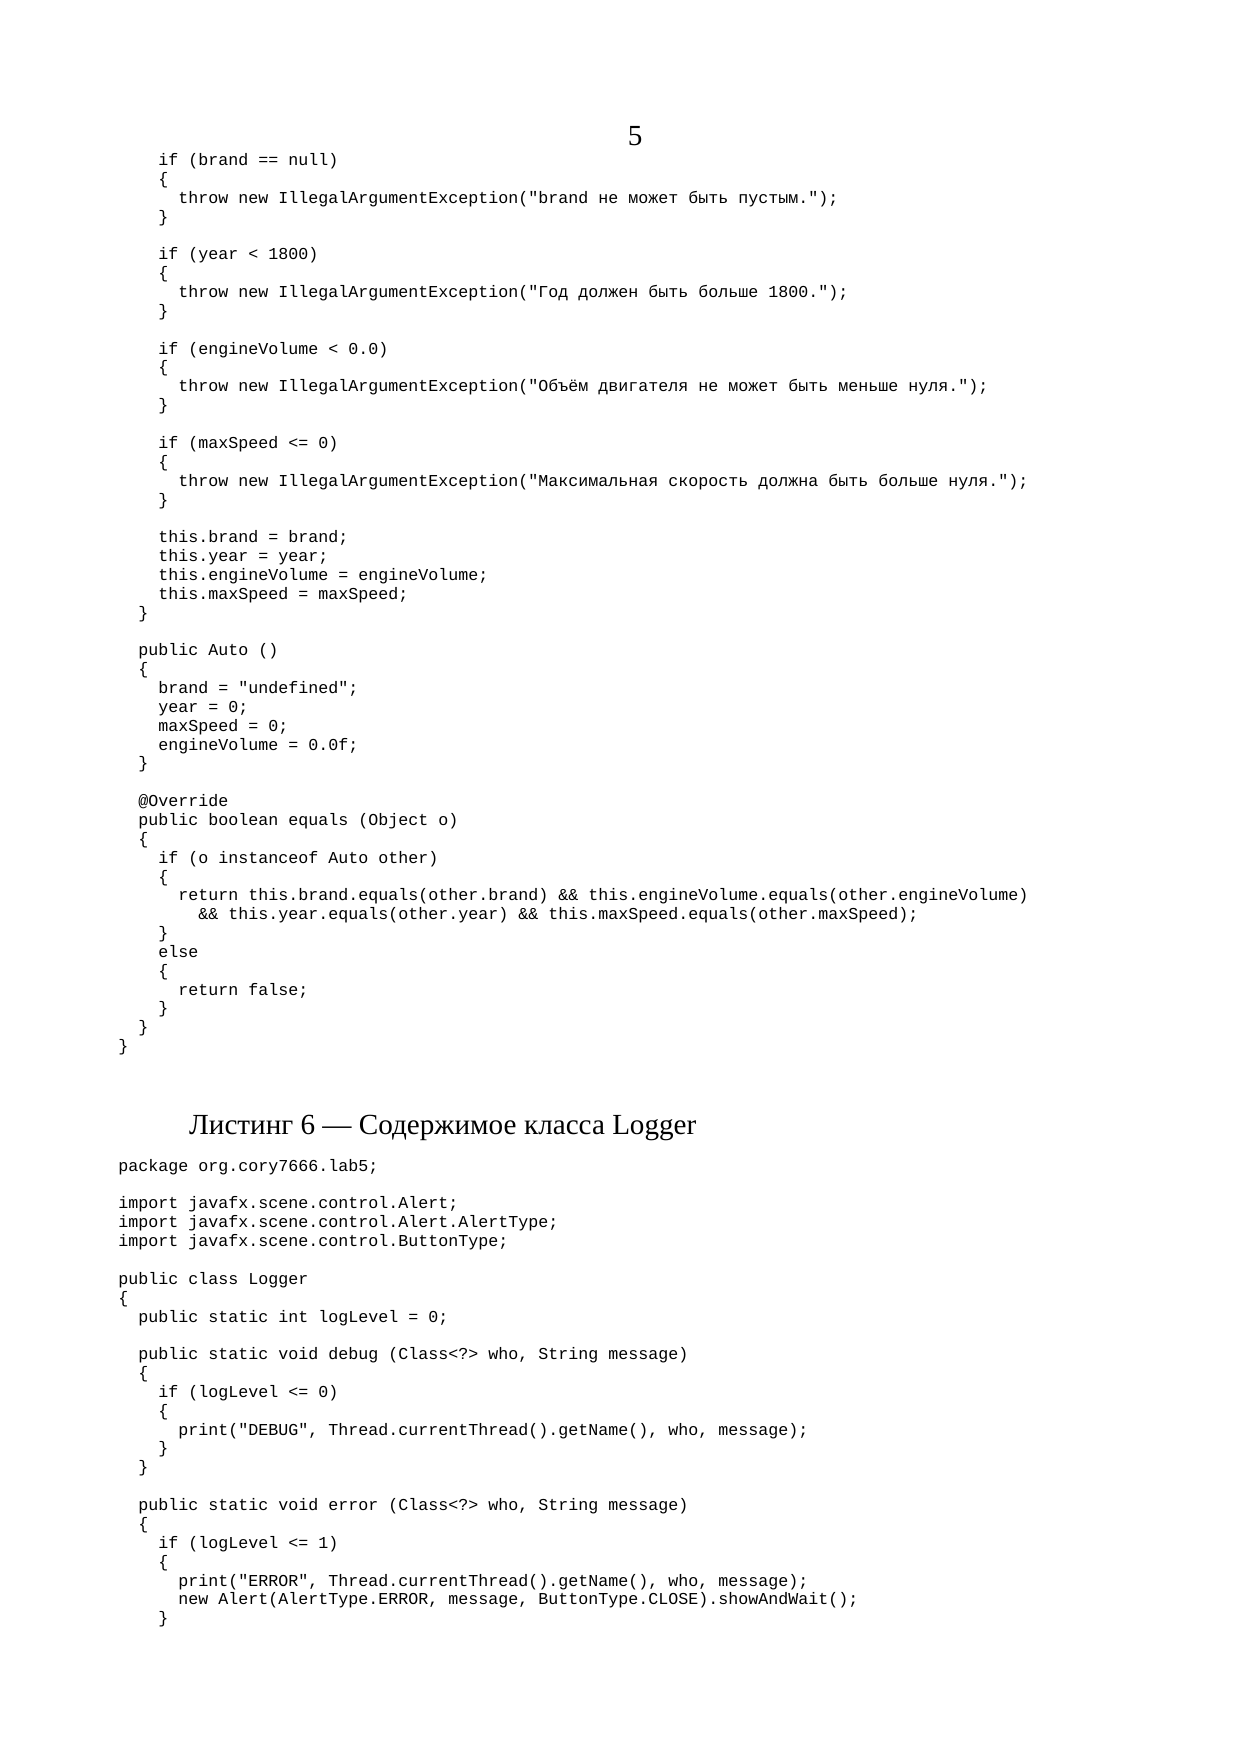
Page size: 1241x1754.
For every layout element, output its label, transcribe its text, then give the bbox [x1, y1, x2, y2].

text } [118, 208, 1152, 227]
text this.year = year; [118, 548, 1152, 566]
text { [118, 962, 1152, 981]
text throw new IllegalArgumentException("Год должен быть больше 1800."); [118, 284, 1152, 302]
text throw new IllegalArgumentException("Максимальная скорость должна быть больше нуля."); [118, 472, 1152, 491]
text if (maxSpeed <= 0) [118, 434, 1152, 453]
text import javafx.scene.control.Alert; [118, 1195, 1152, 1214]
text } [118, 755, 1152, 774]
text maxSpeed = 0; [118, 717, 1152, 736]
text { [118, 830, 1152, 849]
text { [118, 453, 1152, 472]
text { [118, 359, 1152, 378]
text if (o instanceof Auto other) [118, 849, 1152, 868]
text return false; [118, 981, 1152, 1000]
text { [118, 265, 1152, 284]
text } [118, 1000, 1152, 1019]
text { [118, 1365, 1152, 1383]
text this.brand = brand; [118, 529, 1152, 548]
text } [118, 1019, 1152, 1038]
text this.engineVolume = engineVolume; [118, 566, 1152, 585]
text return this.brand.equals(other.brand) && this.engineVolume.equals(other.engineVolume) [118, 887, 1152, 906]
text { [118, 1289, 1152, 1308]
text public class Logger [118, 1270, 1152, 1289]
text if (logLevel <= 1) [118, 1534, 1152, 1553]
text Листинг 6 — Содержимое класса Logger [118, 1107, 1152, 1141]
text } [118, 1440, 1152, 1459]
text } [118, 925, 1152, 943]
text package org.cory7666.lab5; [118, 1157, 1152, 1176]
text year = 0; [118, 698, 1152, 717]
text this.maxSpeed = maxSpeed; [118, 585, 1152, 604]
text { [118, 661, 1152, 679]
text } [118, 1038, 1152, 1057]
text public static int logLevel = 0; [118, 1308, 1152, 1327]
text { [118, 1402, 1152, 1421]
text brand = "undefined"; [118, 679, 1152, 698]
text import javafx.scene.control.Alert.AlertType; [118, 1214, 1152, 1233]
text { [118, 1516, 1152, 1534]
text } [118, 397, 1152, 416]
text } [118, 491, 1152, 510]
text print("ERROR", Thread.currentThread().getName(), who, message); [118, 1572, 1152, 1591]
text { [118, 171, 1152, 189]
text } [118, 604, 1152, 623]
text throw new IllegalArgumentException("Объём двигателя не может быть меньше нуля."); [118, 378, 1152, 397]
text } [118, 1610, 1152, 1629]
text && this.year.equals(other.year) && this.maxSpeed.equals(other.maxSpeed); [118, 906, 1152, 925]
text { [118, 868, 1152, 887]
text } [118, 302, 1152, 321]
text if (year < 1800) [118, 246, 1152, 265]
text throw new IllegalArgumentException("brand не может быть пустым."); [118, 189, 1152, 208]
text new Alert(AlertType.ERROR, message, ButtonType.CLOSE).showAndWait(); [118, 1591, 1152, 1610]
text else [118, 943, 1152, 962]
text } [118, 1459, 1152, 1478]
text engineVolume = 0.0f; [118, 736, 1152, 755]
text public static void debug (Class<?> who, String message) [118, 1346, 1152, 1365]
text public boolean equals (Object o) [118, 812, 1152, 830]
text { [118, 1553, 1152, 1572]
text if (brand == null) [118, 152, 1152, 171]
text if (engineVolume < 0.0) [118, 340, 1152, 359]
text public static void error (Class<?> who, String message) [118, 1497, 1152, 1516]
text import javafx.scene.control.ButtonType; [118, 1233, 1152, 1252]
text if (logLevel <= 0) [118, 1383, 1152, 1402]
text public Auto () [118, 642, 1152, 661]
text @Override [118, 793, 1152, 812]
text print("DEBUG", Thread.currentThread().getName(), who, message); [118, 1421, 1152, 1440]
